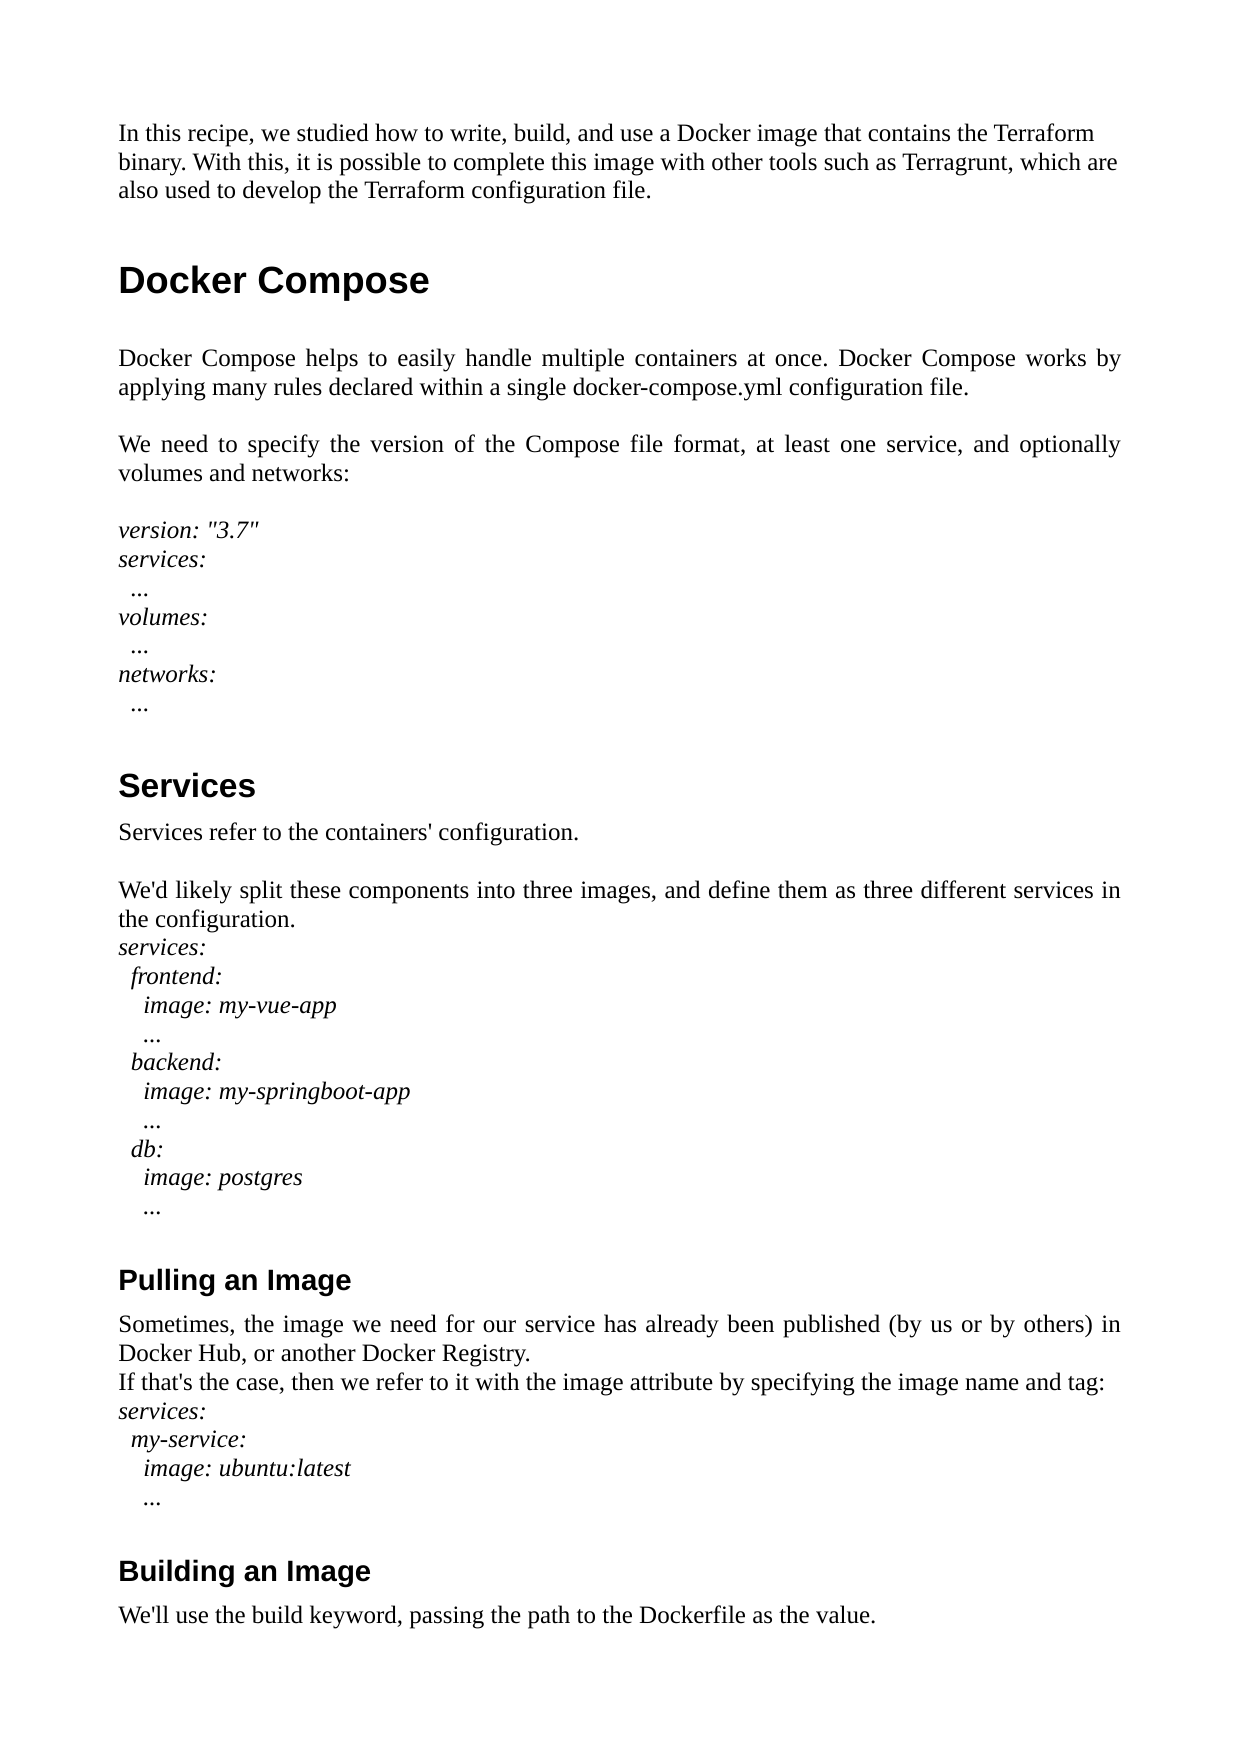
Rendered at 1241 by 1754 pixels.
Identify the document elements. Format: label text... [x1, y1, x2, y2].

text In this recipe, we studied how to write, build, and use a Docker image that contains the Terraform binary. With this, it is possible to complete this image with other tools such as Terragrunt, which are also used to develop the Terraform configuration file. [118, 118, 1122, 204]
text Services refer to the containers' configuration. [118, 817, 1122, 846]
text We need to specify the version of the Compose file format, at least one service, and optionally volumes and networks: [118, 429, 1122, 487]
text If that's the case, then we refer to it with the image attribute by specifying the image name and tag: [118, 1367, 1122, 1396]
text ... [118, 1019, 1122, 1047]
text We'll use the build keyword, passing the path to the Dockerfile as the value. [118, 1600, 1122, 1629]
text services: [118, 932, 1122, 961]
text ... [118, 573, 1122, 602]
text my-service: [118, 1424, 1122, 1453]
text ... [118, 1191, 1122, 1220]
text volumes: [118, 602, 1122, 631]
subtitle Pulling an Image [118, 1263, 1122, 1297]
text services: [118, 1396, 1122, 1424]
text Docker Compose helps to easily handle multiple containers at once. Docker Compose works by applying many rules declared within a single docker-compose.yml configuration file. [118, 343, 1122, 401]
text frontend: [118, 961, 1122, 990]
text ... [118, 688, 1122, 717]
text image: my-vue-app [118, 990, 1122, 1019]
text Sometimes, the image we need for our service has already been published (by us or by others) in Docker Hub, or another Docker Registry. [118, 1309, 1122, 1367]
text ... [118, 1105, 1122, 1134]
text db: [118, 1134, 1122, 1162]
text image: postgres [118, 1162, 1122, 1191]
text ... [118, 1482, 1122, 1511]
subtitle Building an Image [118, 1554, 1122, 1588]
subtitle Docker Compose [118, 258, 1122, 302]
subtitle Services [118, 766, 1122, 805]
text networks: [118, 659, 1122, 688]
text version: "3.7" [118, 516, 1122, 544]
text image: my-springboot-app [118, 1076, 1122, 1105]
text ... [118, 631, 1122, 659]
text image: ubuntu:latest [118, 1453, 1122, 1482]
text We'd likely split these components into three images, and define them as three different services in the configuration. [118, 875, 1122, 932]
text backend: [118, 1047, 1122, 1076]
text services: [118, 544, 1122, 573]
